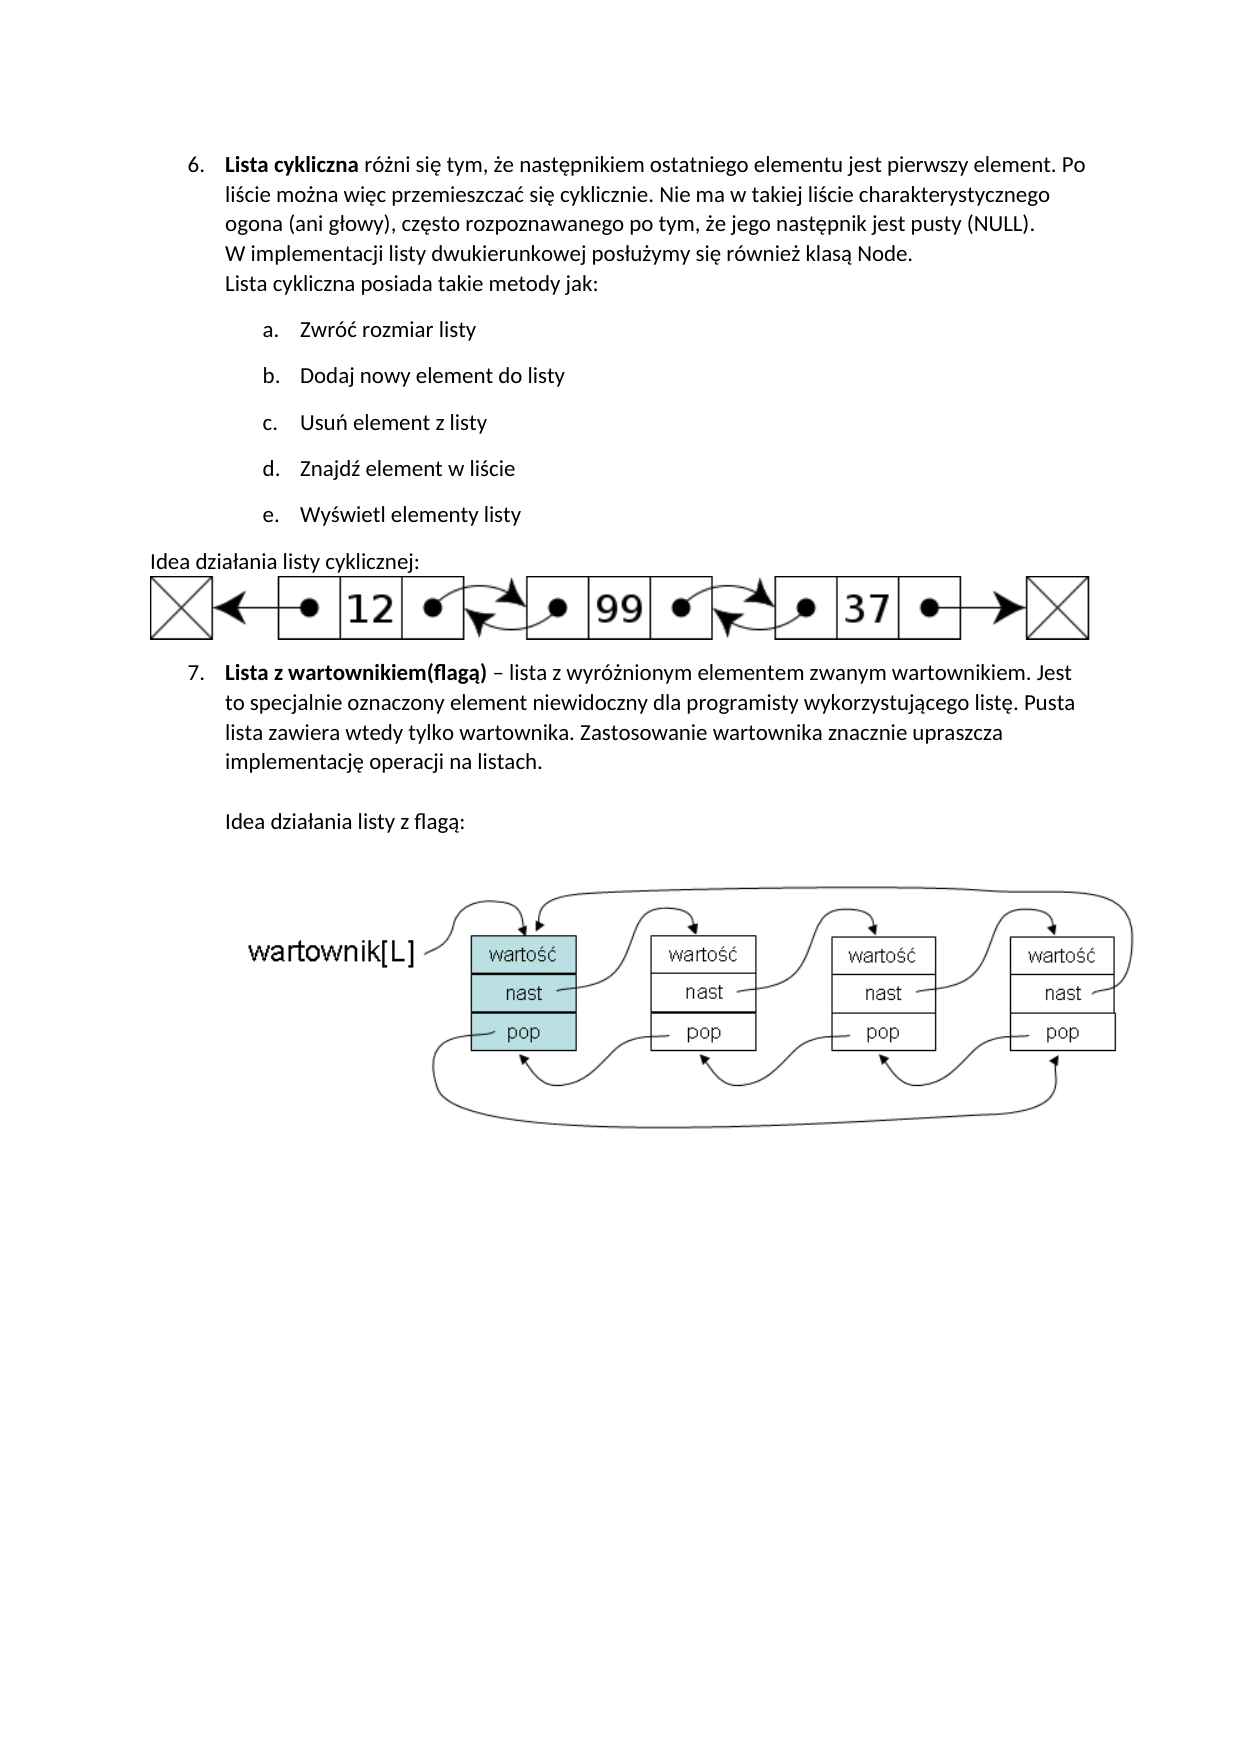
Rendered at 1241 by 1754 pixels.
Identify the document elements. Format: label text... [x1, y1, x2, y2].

text [962, 609, 1025, 640]
text [465, 587, 525, 628]
text [714, 587, 774, 628]
text [185, 581, 211, 634]
list Znajdź element w liście [262, 454, 1090, 482]
text [465, 613, 525, 640]
text [900, 578, 959, 637]
list Usuń element z listy [262, 408, 1090, 436]
text [403, 578, 462, 637]
text [1033, 611, 1083, 637]
list Wyświetl elementy listy [262, 501, 1090, 528]
text [714, 614, 774, 640]
text [152, 582, 178, 633]
list Lista cykliczna różni się tym, że następnikiem ostatniego elementu jest pierwszy element. Po liście można więc przemieszczać się cyklicznie. Nie ma w takiej liście charakterystycznego ogona (ani głowy), często rozpoznawanego po tym, że jego następnik jest pusty (NULL). W implementacji listy dwukierunkowej posłużymy się również klasą Node. Lista cykliczna posiada takie metody jak: [187, 150, 1090, 297]
text [838, 578, 897, 637]
list Lista z wartownikiem(flagą) – lista z wyróżnionym elementem zwanym wartownikiem. Jest to specjalnie oznaczony element niewidoczny dla programisty wykorzystującego listę. Pusta lista zawiera wtedy tylko wartownika. Zastosowanie wartownika znacznie upraszcza implementację operacji na listach. Idea działania listy z flagą: [187, 658, 1090, 835]
list Dodaj nowy element do listy [262, 361, 1090, 389]
text Idea działania listy cyklicznej: [150, 547, 1090, 606]
list Zwróć rozmiar listy [262, 315, 1090, 343]
text [528, 578, 587, 637]
text [1061, 582, 1087, 633]
text [1028, 582, 1054, 634]
text [652, 578, 711, 637]
text [590, 578, 649, 637]
text [777, 578, 835, 637]
text [214, 609, 277, 640]
text [280, 578, 339, 637]
text [342, 578, 400, 637]
text [156, 611, 206, 637]
